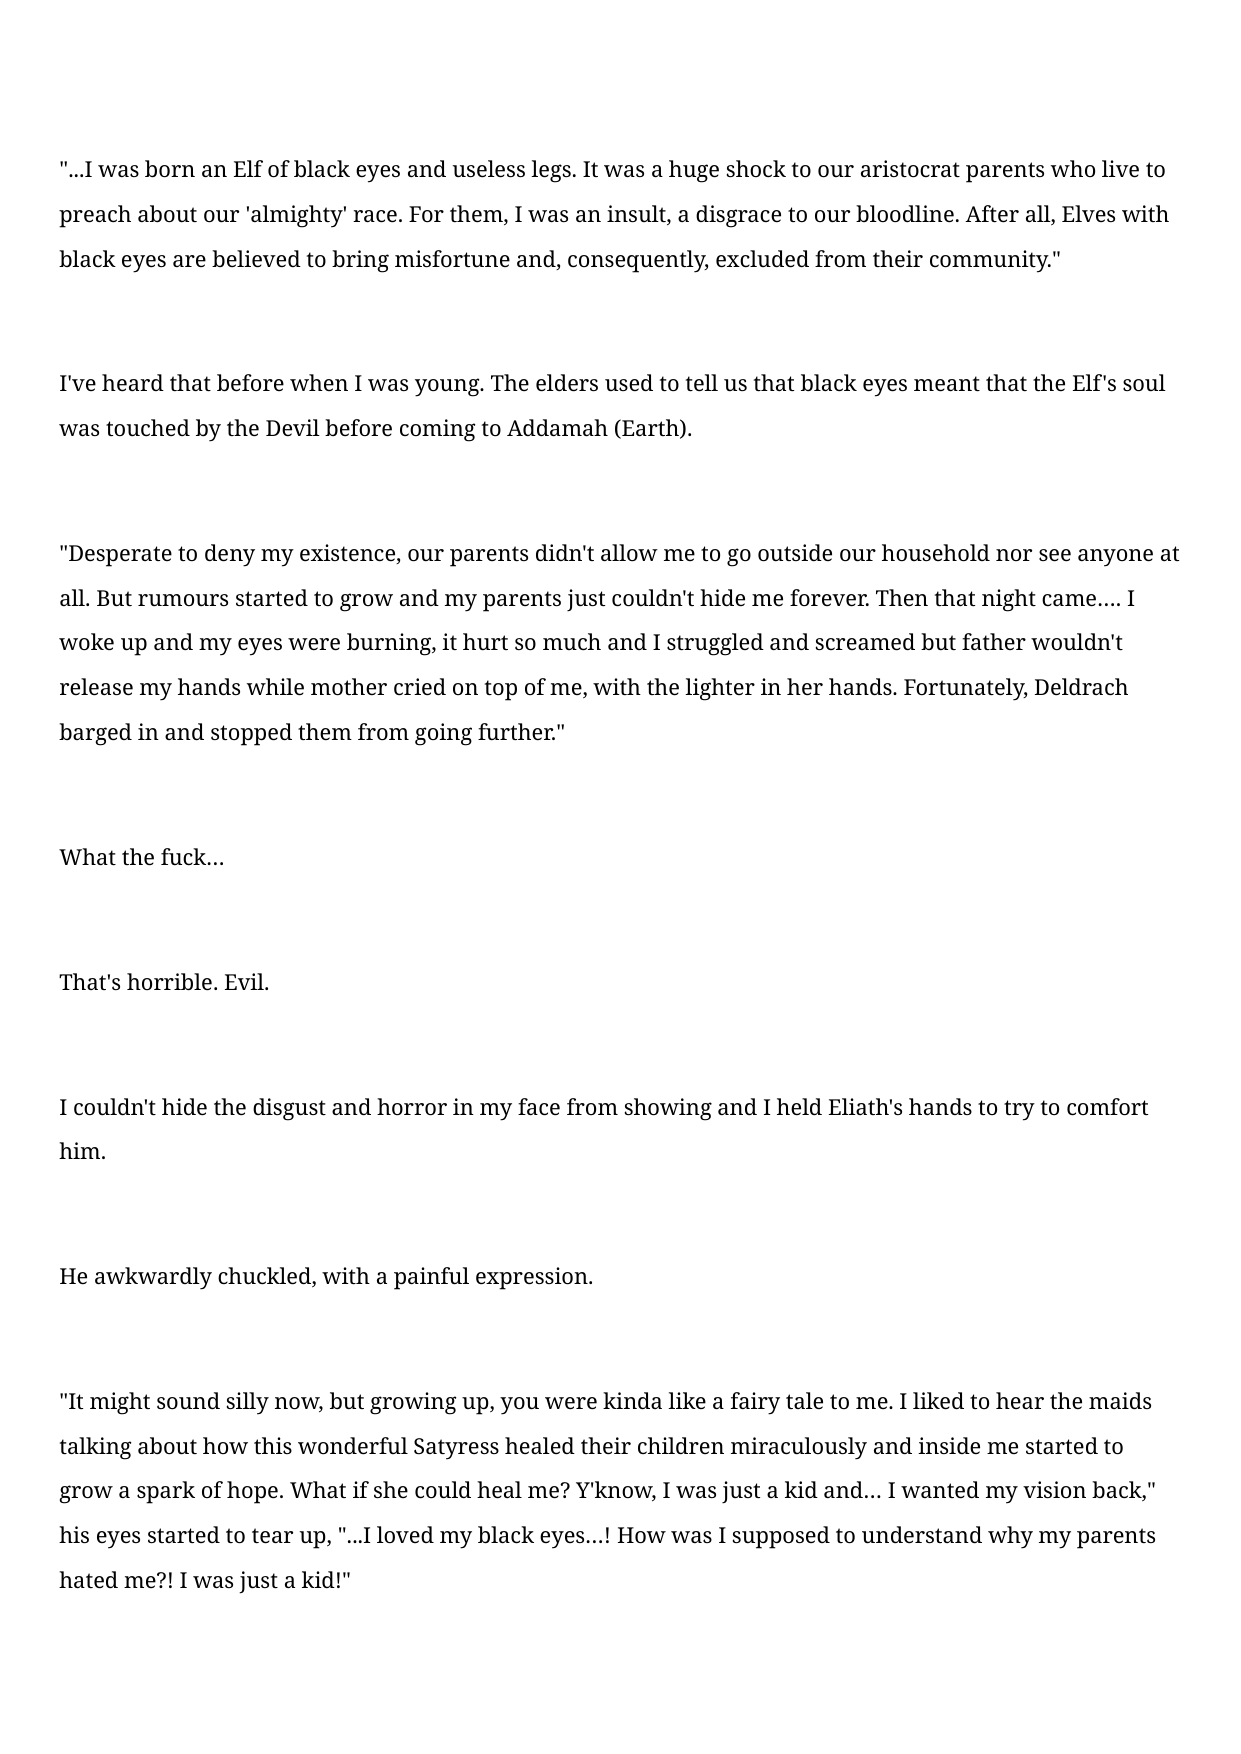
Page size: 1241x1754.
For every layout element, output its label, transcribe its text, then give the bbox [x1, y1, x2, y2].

text What the fuck… [59, 842, 1181, 871]
text He awkwardly chuckled, with a painful expression. [59, 1261, 1181, 1291]
text I couldn't hide the disgust and horror in my face from showing and I held Eliath's hands to try to comfort him. [59, 1091, 1181, 1166]
text I've heard that before when I was young. The elders used to tell us that black eyes meant that the Elf's soul was touched by the Devil before coming to Addamah (Earth). [59, 368, 1181, 443]
text "...I was born an Elf of black eyes and useless legs. It was a huge shock to our aristocrat parents who live to preach about our 'almighty' race. For them, I was an insult, a disgrace to our bloodline. After all, Elves with black eyes are believed to bring misfortune and, consequently, excluded from their community." [59, 154, 1181, 273]
text "Desperate to deny my existence, our parents didn't allow me to go outside our household nor see anyone at all. But rumours started to grow and my parents just couldn't hide me forever. Then that night came…. I woke up and my eyes were burning, it hurt so much and I struggled and screamed but father wouldn't release my hands while mother cried on top of me, with the lighter in her hands. Fortunately, Deldrach barged in and stopped them from going further." [59, 538, 1181, 747]
text "It might sound silly now, but growing up, you were kinda like a fairy tale to me. I liked to hear the maids talking about how this wonderful Satyress healed their children miraculously and inside me started to grow a spark of hope. What if she could heal me? Y'know, I was just a kid and… I wanted my vision back," his eyes started to tear up, "...I loved my black eyes…! How was I supposed to understand why my parents hated me?! I was just a kid!" [59, 1386, 1181, 1594]
text That's horrible. Evil. [59, 967, 1181, 996]
